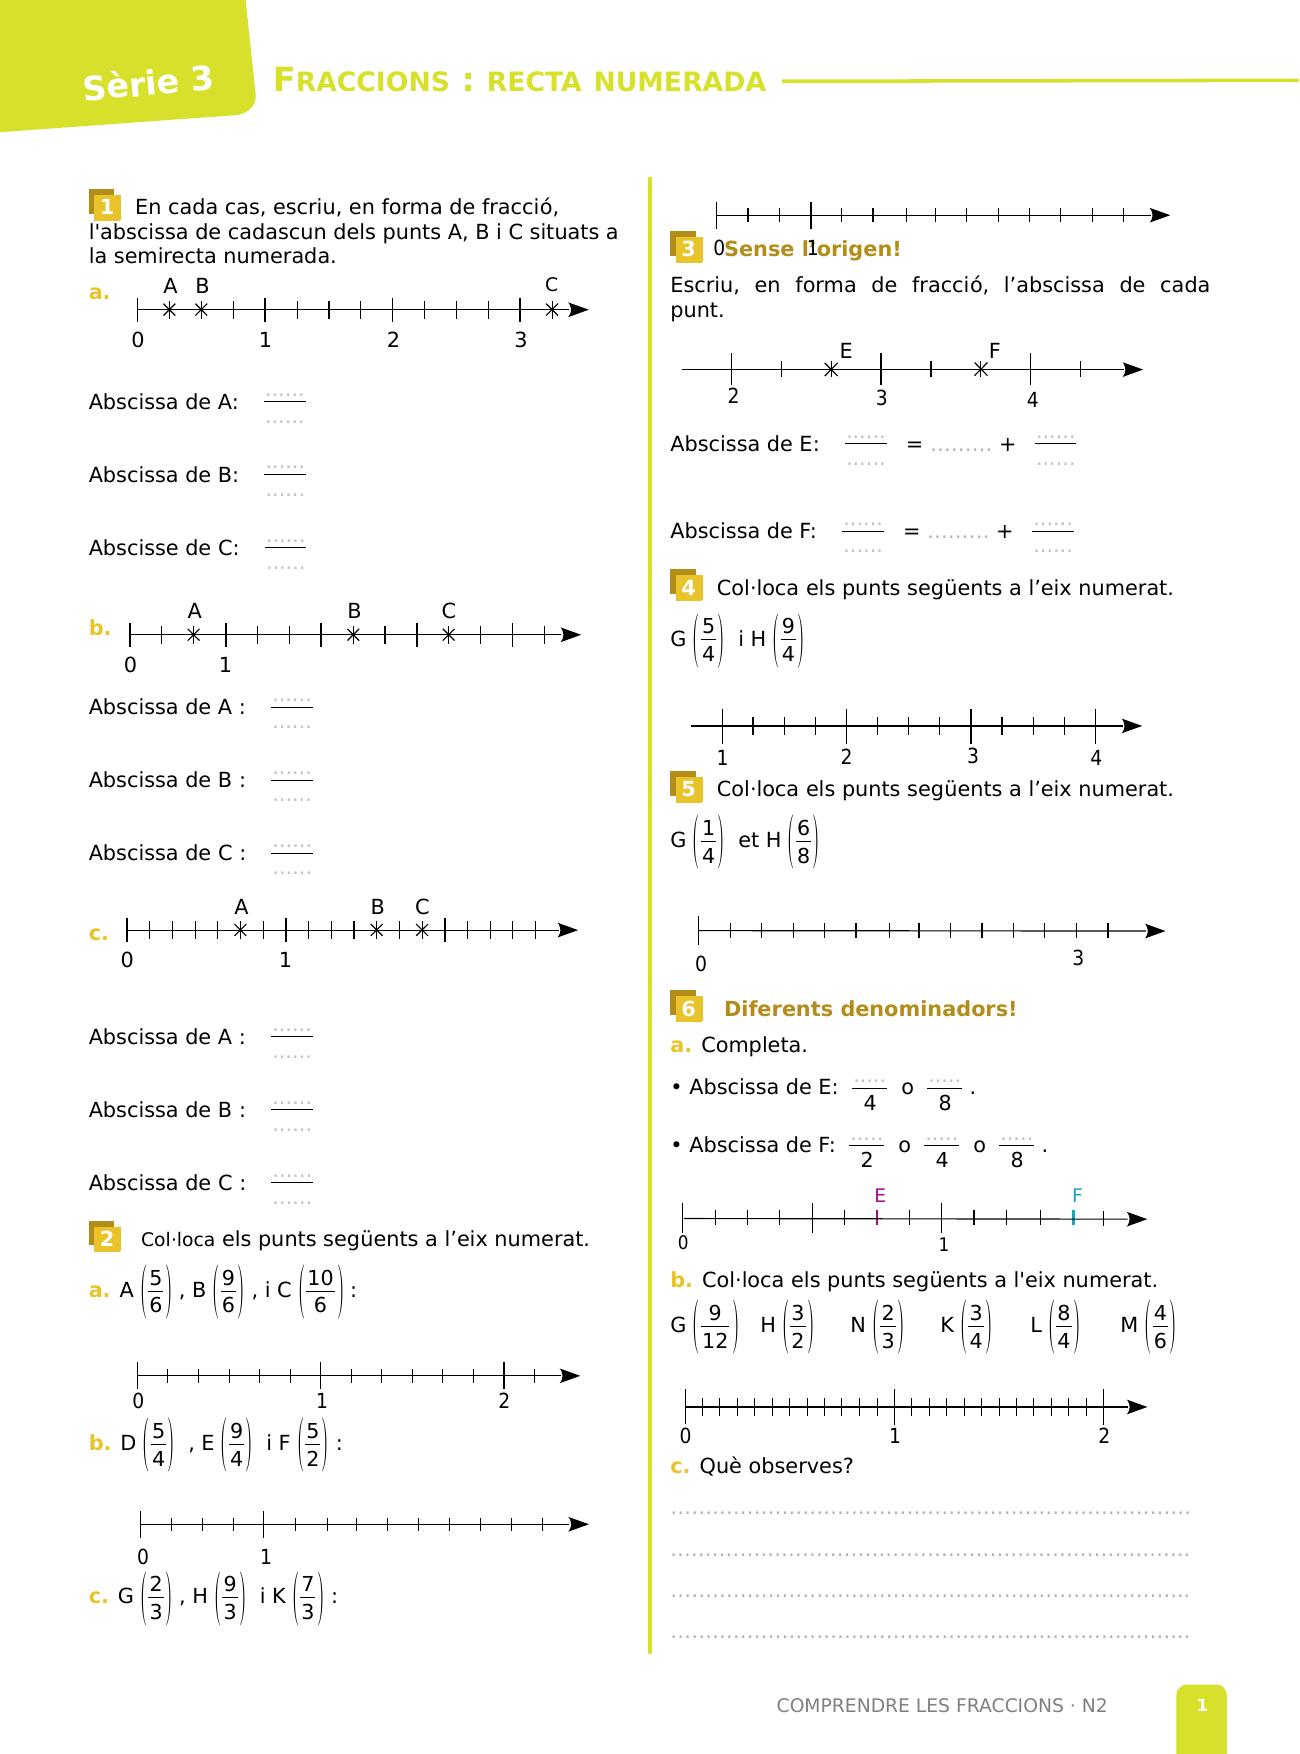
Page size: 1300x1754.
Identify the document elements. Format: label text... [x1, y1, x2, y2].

list A, B, i C: [88, 1263, 629, 1320]
text Abscissa de C : [88, 828, 629, 879]
text G et H [670, 813, 1211, 870]
text • Abscissa de E: o . [670, 1063, 1211, 1114]
text ………………………………………………………………... [670, 1602, 1211, 1644]
text Abscissa de B: [88, 449, 629, 501]
text L [1030, 1298, 1120, 1355]
text • Abscissa de F: o o . [670, 1120, 1211, 1172]
text Abscissa de E: = ……… + [670, 419, 1211, 470]
text Abscisse de C: [88, 522, 629, 574]
text G [670, 1298, 760, 1355]
text Abscissa de B : [88, 1084, 629, 1136]
text ………………………………………………………………… [670, 1478, 1211, 1519]
list G, H i K: [88, 1570, 629, 1626]
list Col·loca els punts següents a l'eix numerat. [670, 1268, 1211, 1293]
text K [940, 1298, 1030, 1355]
text M [1120, 1298, 1211, 1355]
text ………………………………………………………………... [670, 1561, 1211, 1602]
text H [760, 1298, 850, 1355]
text N [850, 1298, 940, 1355]
text .……………………………………………………………….. [670, 1519, 1211, 1561]
text G i H [670, 612, 1211, 668]
list Col·loca els punts següents a l’eix numerat. [114, 1221, 629, 1251]
text Abscissa de A: [88, 377, 629, 428]
text Abscissa de B : [88, 755, 629, 806]
subtitle Diferents denominadors! [696, 990, 1211, 1021]
text Abscissa de A : [88, 682, 629, 733]
text Abscissa de F: = ……… + [670, 506, 1211, 557]
list D , E i F: [88, 1416, 629, 1473]
text Abscissa de A : [88, 1012, 629, 1063]
list Completa. [670, 1033, 1211, 1057]
list Col·loca els punts següents a l’eix numerat. [696, 569, 1211, 600]
list En cada cas, escriu, en forma de fracció, l'abscissa de cadascun dels punts A, B i C situats a la semirecta numerada. [88, 189, 629, 268]
list Què observes? [670, 1454, 1211, 1478]
subtitle Sense l’origen! [696, 231, 1211, 262]
text Escriu, en forma de fracció, l’abscissa de cada punt. [670, 273, 1211, 322]
text Abscissa de C : [88, 1157, 629, 1209]
list Col·loca els punts següents a l’eix numerat. [696, 771, 1211, 802]
